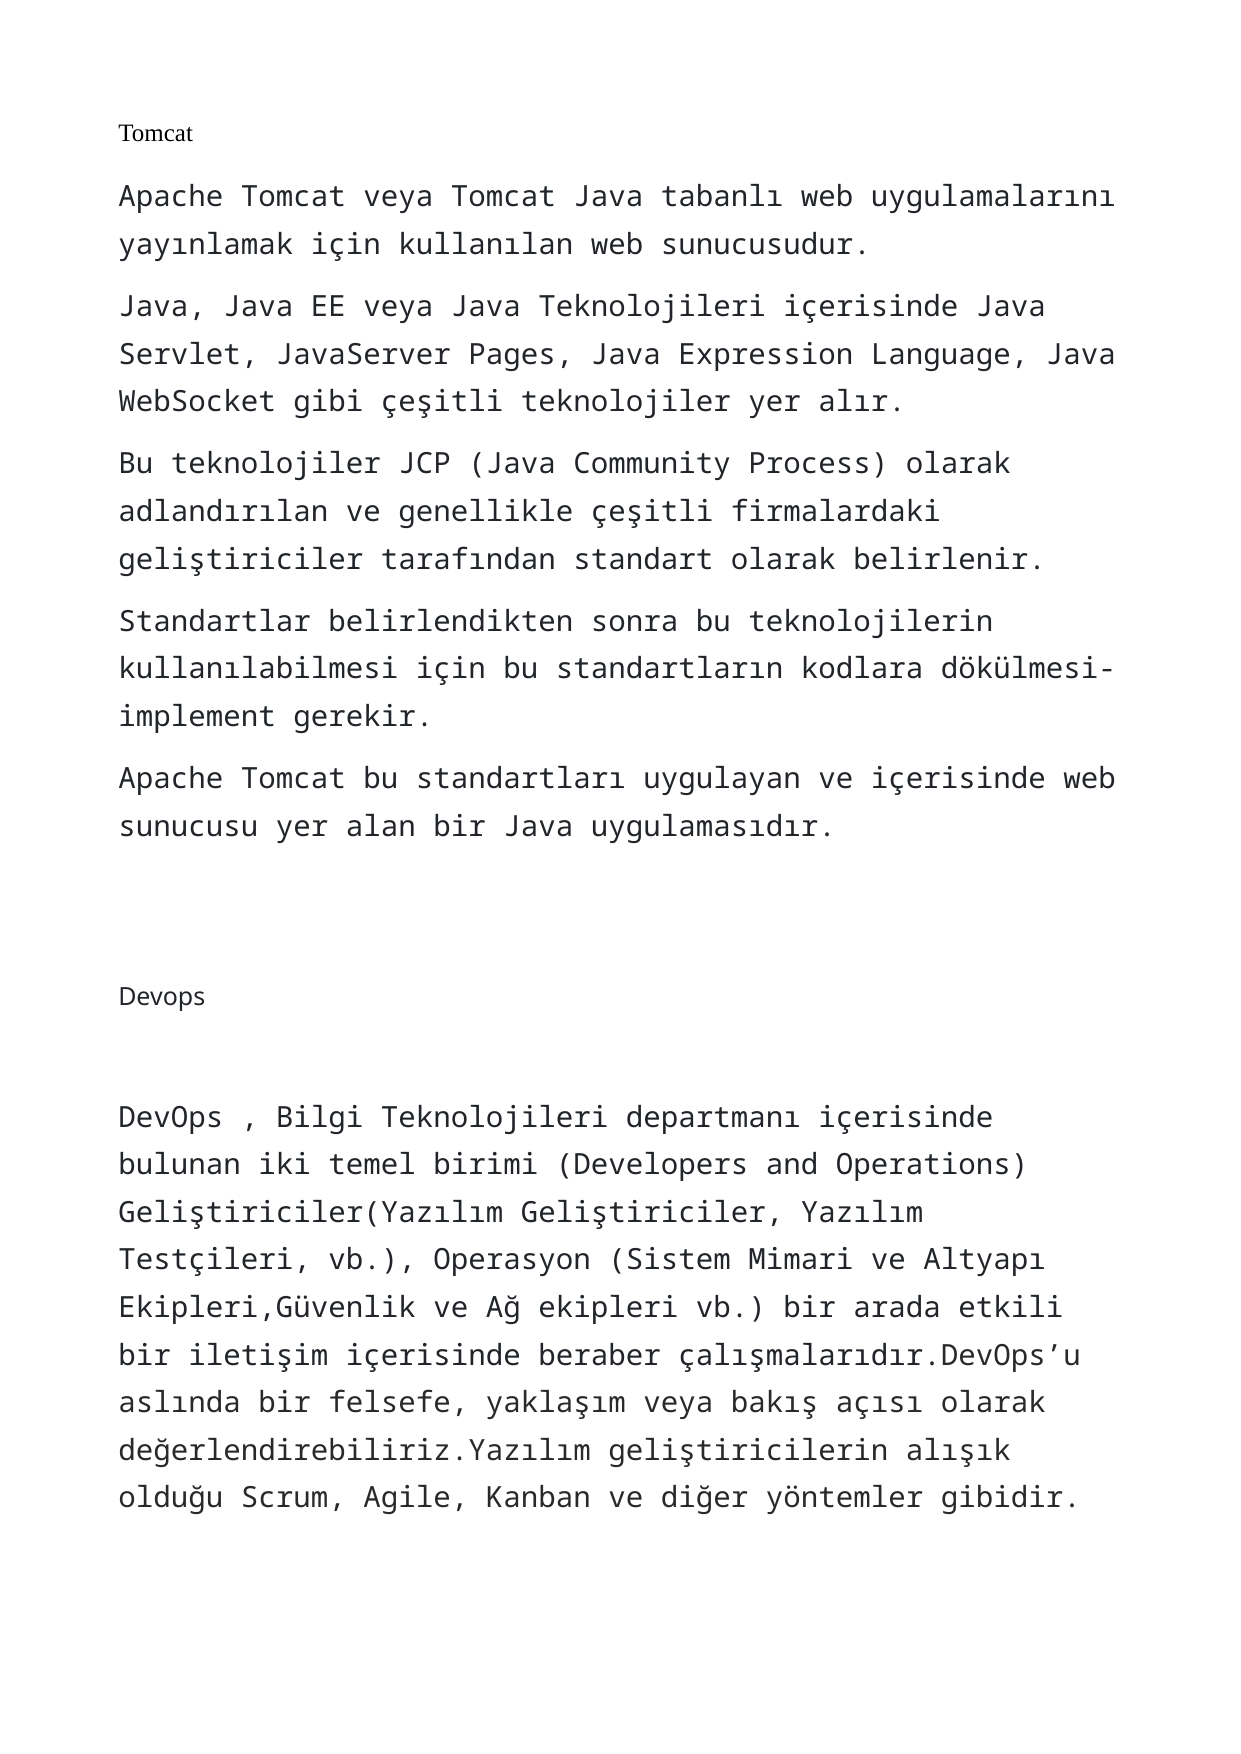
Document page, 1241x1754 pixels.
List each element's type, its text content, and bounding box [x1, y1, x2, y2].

text Apache Tomcat bu standartları uygulayan ve içerisinde web sunucusu yer alan bir Java uygulamasıdır. [118, 758, 1122, 845]
text Tomcat [118, 118, 1122, 147]
text Standartlar belirlendikten sonra bu teknolojilerin kullanılabilmesi için bu standartların kodlara dökülmesi-implement gerekir. [118, 600, 1122, 735]
text DevOps , Bilgi Teknolojileri departmanı içerisinde bulunan iki temel birimi (Developers and Operations) Geliştiriciler(Yazılım Geliştiriciler, Yazılım Testçileri, vb.), Operasyon (Sistem Mimari ve Altyapı Ekipleri,Güvenlik ve Ağ ekipleri vb.) bir arada etkili bir iletişim içerisinde beraber çalışmalarıdır.DevOps’u aslında bir felsefe, yaklaşım veya bakış açısı olarak değerlendirebiliriz.Yazılım geliştiricilerin alışık olduğu Scrum, Agile, Kanban ve diğer yöntemler gibidir. [118, 1096, 1122, 1516]
text Bu teknolojiler JCP (Java Community Process) olarak adlandırılan ve genellikle çeşitli firmalardaki geliştiriciler tarafından standart olarak belirlenir. [118, 443, 1122, 578]
text Apache Tomcat veya Tomcat Java tabanlı web uygulamalarını yayınlamak için kullanılan web sunucusudur. [118, 176, 1122, 263]
text Java, Java EE veya Java Teknolojileri içerisinde Java Servlet, JavaServer Pages, Java Expression Language, Java WebSocket gibi çeşitli teknolojiler yer alır. [118, 285, 1122, 420]
text Devops [118, 978, 1122, 1012]
